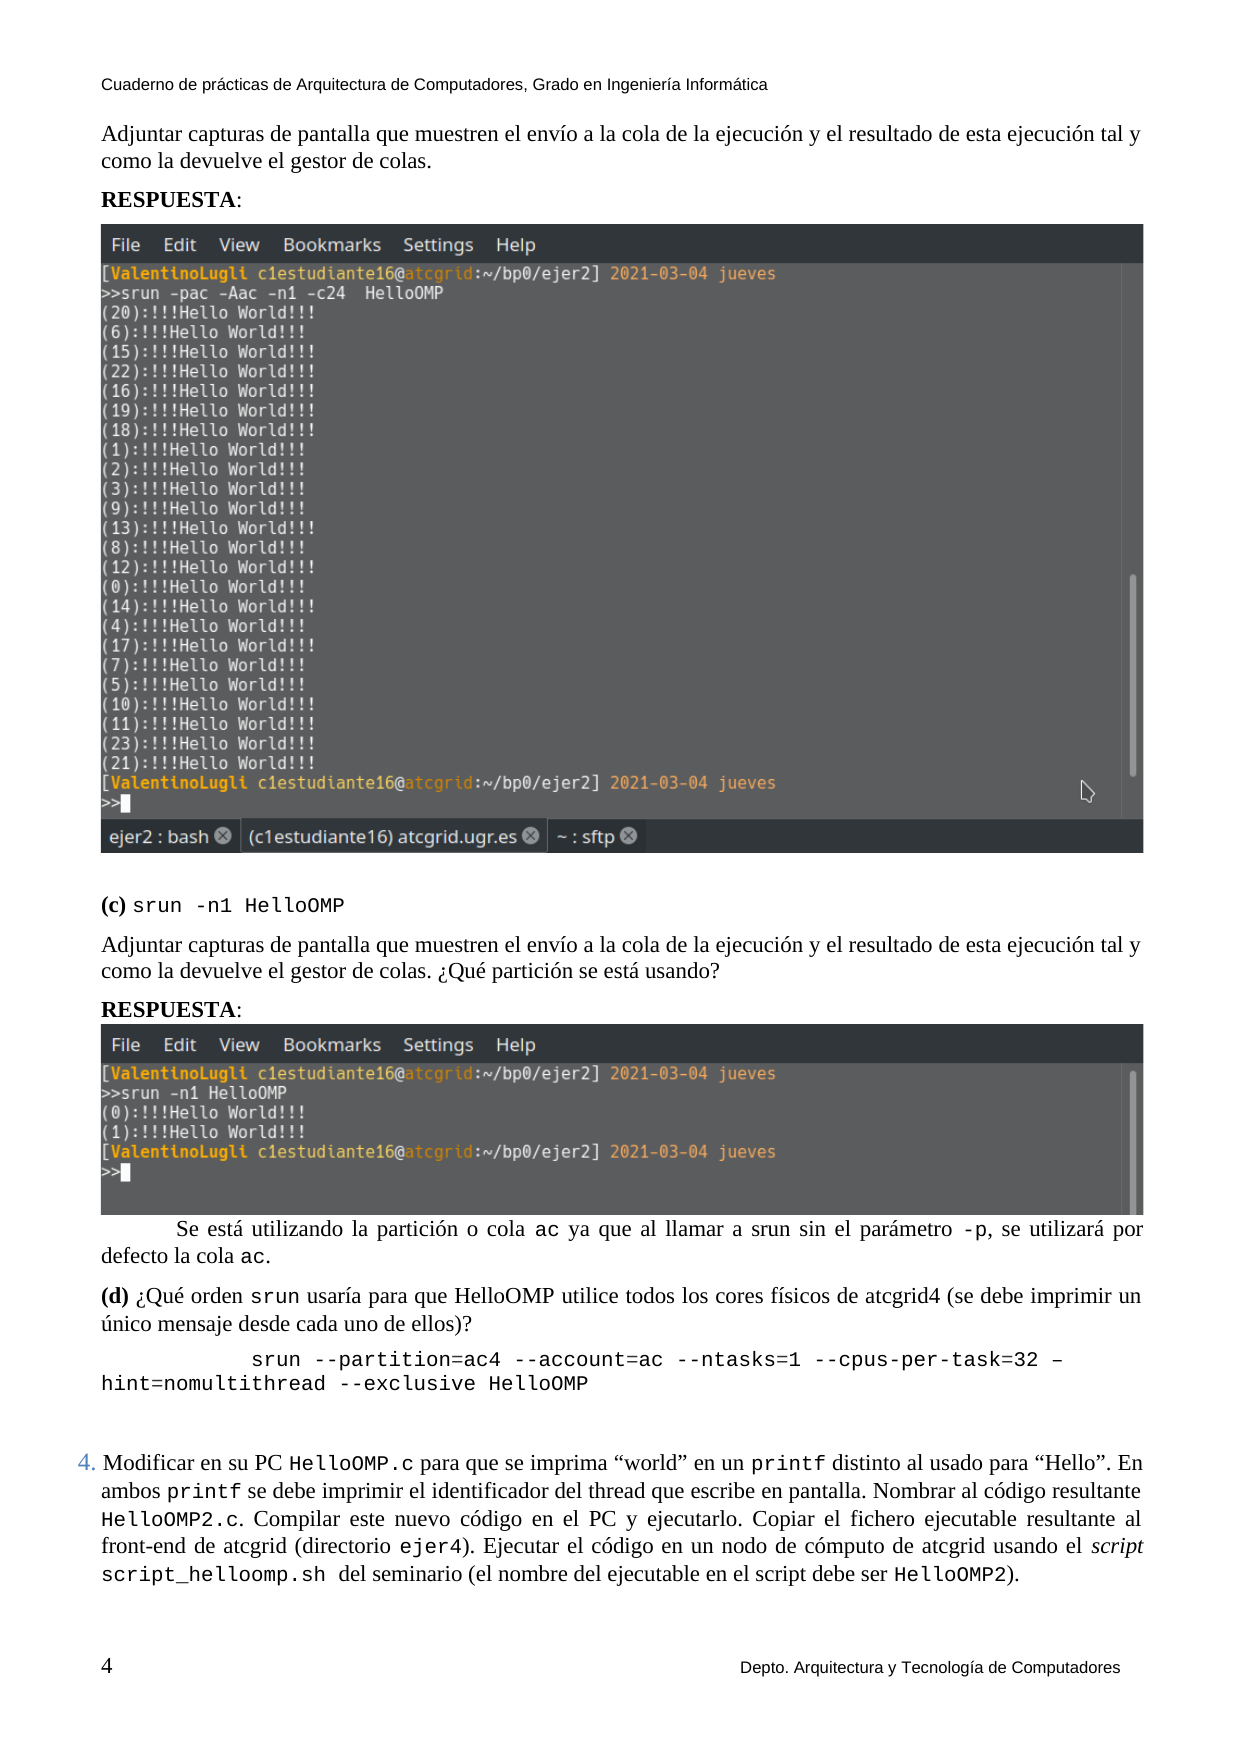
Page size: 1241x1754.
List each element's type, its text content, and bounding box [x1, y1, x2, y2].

list RESPUESTA: [101, 186, 1143, 212]
text srun --partition=ac4 --account=ac --ntasks=1 --cpus-per-task=32 –hint=nomultithread --exclusive HelloOMP [101, 1349, 1143, 1396]
picture [100, 1024, 1144, 1215]
list RESPUESTA: [101, 996, 1143, 1023]
text Adjuntar capturas de pantalla que muestren el envío a la cola de la ejecución y el resultado de esta ejecución tal y como la devuelve el gestor de colas. ¿Qué partición se está usando? [101, 931, 1143, 984]
text (c) srun -n1 HelloOMP [101, 891, 1143, 919]
picture [100, 224, 1144, 853]
list Se está utilizando la partición o cola ac ya que al llamar a srun sin el parámetro -p, se utilizará por defecto la cola ac. [101, 1215, 1143, 1270]
text Adjuntar capturas de pantalla que muestren el envío a la cola de la ejecución y el resultado de esta ejecución tal y como la devuelve el gestor de colas. [101, 121, 1143, 173]
list (d) ¿Qué orden srun usaría para que HelloOMP utilice todos los cores físicos de atcgrid4 (se debe imprimir un único mensaje desde cada uno de ellos)? [101, 1282, 1143, 1336]
list Modificar en su PC HelloOMP.c para que se imprima “world” en un printf distinto al usado para “Hello”. En ambos printf se debe imprimir el identificador del thread que escribe en pantalla. Nombrar al código resultante HelloOMP2.c. Compilar este nuevo código en el PC y ejecutarlo. Copiar el fichero ejecutable resultante al front-end de atcgrid (directorio ejer4). Ejecutar el código en un nodo de cómputo de atcgrid usando el script script_helloomp.sh del seminario (el nombre del ejecutable en el script debe ser HelloOMP2). [71, 1447, 1143, 1587]
